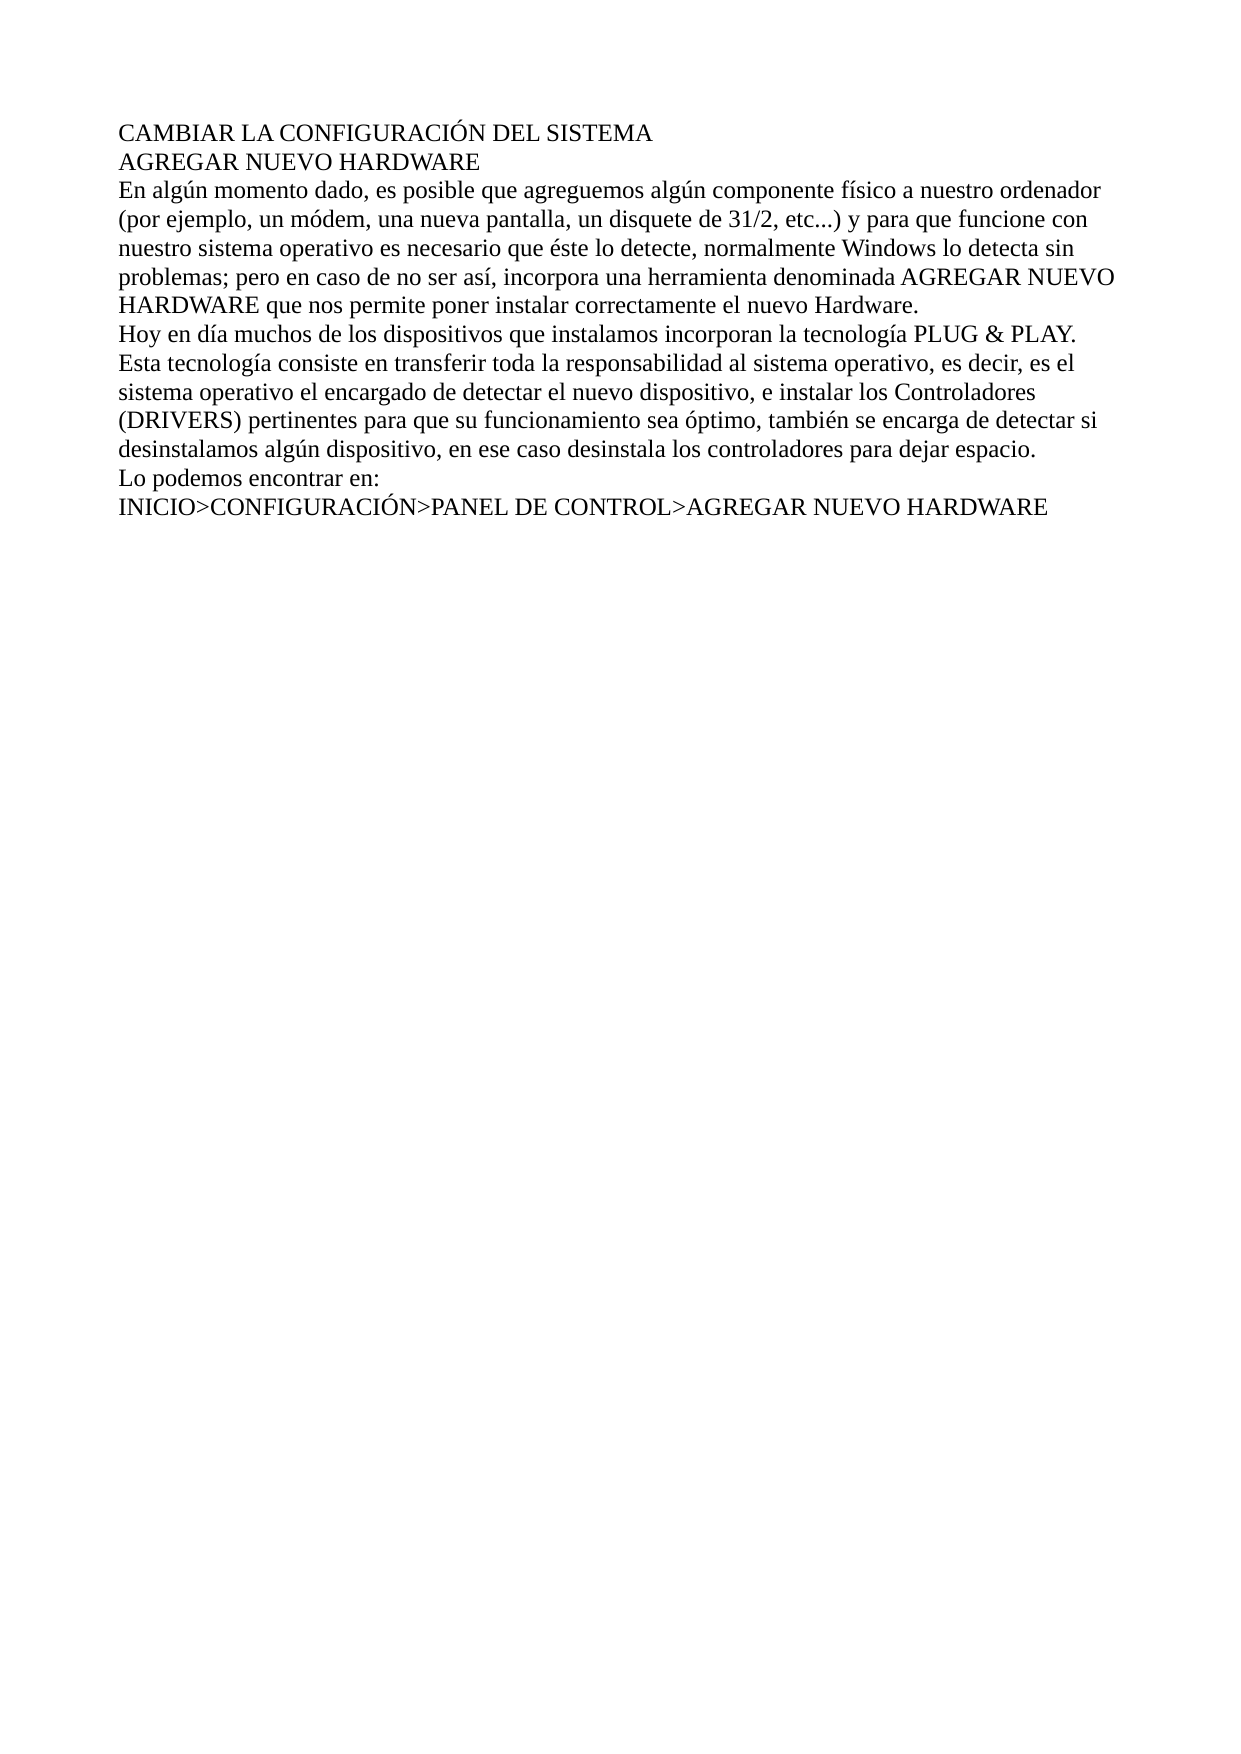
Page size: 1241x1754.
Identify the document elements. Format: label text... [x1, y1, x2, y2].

text Lo podemos encontrar en: [118, 463, 1122, 492]
text AGREGAR NUEVO HARDWARE [118, 147, 1122, 176]
text Hoy en día muchos de los dispositivos que instalamos incorporan la tecnología PLUG & PLAY. Esta tecnología consiste en transferir toda la responsabilidad al sistema operativo, es decir, es el sistema operativo el encargado de detectar el nuevo dispositivo, e instalar los Controladores (DRIVERS) pertinentes para que su funcionamiento sea óptimo, también se encarga de detectar si desinstalamos algún dispositivo, en ese caso desinstala los controladores para dejar espacio. [118, 319, 1122, 463]
text INICIO>CONFIGURACIÓN>PANEL DE CONTROL>AGREGAR NUEVO HARDWARE [118, 492, 1122, 521]
text En algún momento dado, es posible que agreguemos algún componente físico a nuestro ordenador (por ejemplo, un módem, una nueva pantalla, un disquete de 31/2, etc...) y para que funcione con nuestro sistema operativo es necesario que éste lo detecte, normalmente Windows lo detecta sin problemas; pero en caso de no ser así, incorpora una herramienta denominada AGREGAR NUEVO HARDWARE que nos permite poner instalar correctamente el nuevo Hardware. [118, 176, 1122, 319]
text CAMBIAR LA CONFIGURACIÓN DEL SISTEMA [118, 118, 1122, 147]
